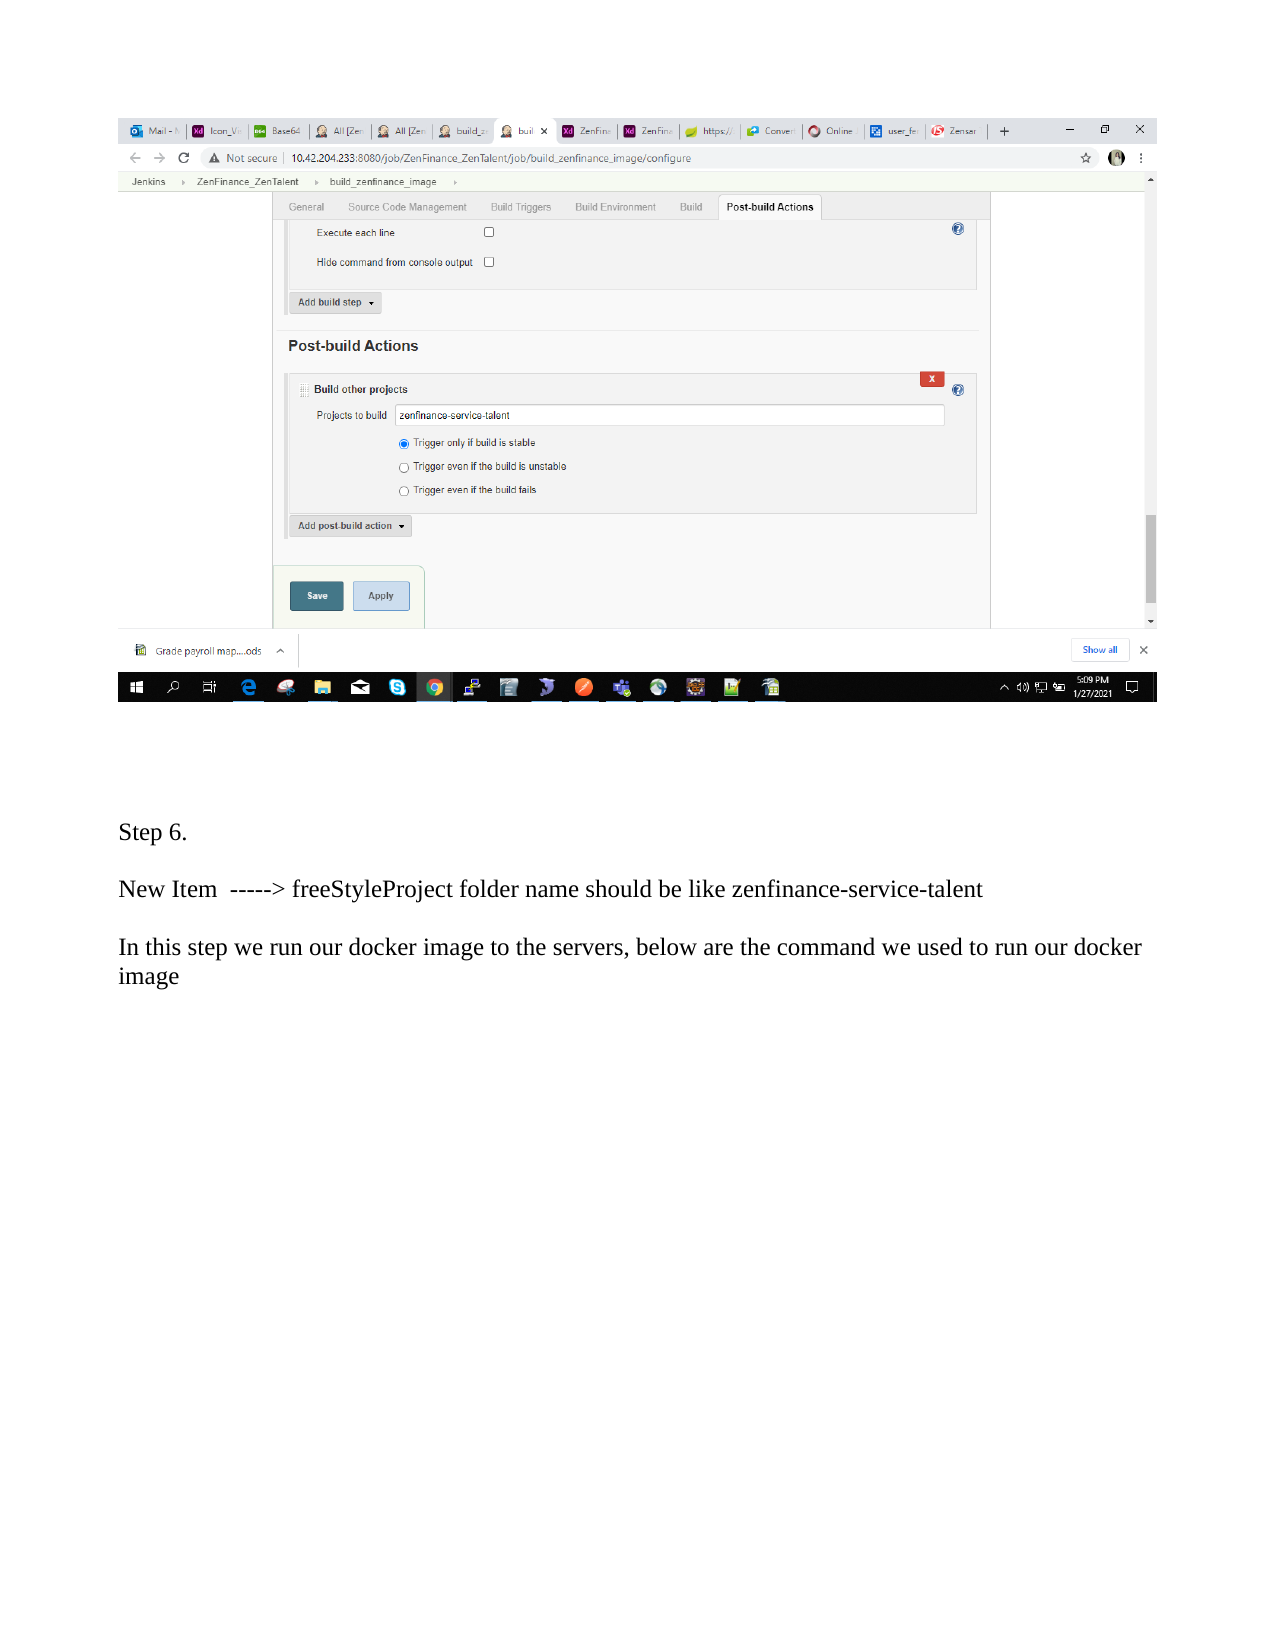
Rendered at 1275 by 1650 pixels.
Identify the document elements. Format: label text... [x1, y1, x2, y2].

text In this step we run our docker image to the servers, below are the command we used to run our docker image [118, 932, 1157, 989]
text New Item -----> freeStyleProject folder name should be like zenfinance-service-talent [118, 874, 1157, 903]
picture [118, 118, 1157, 702]
text Step 6. [118, 817, 1157, 846]
